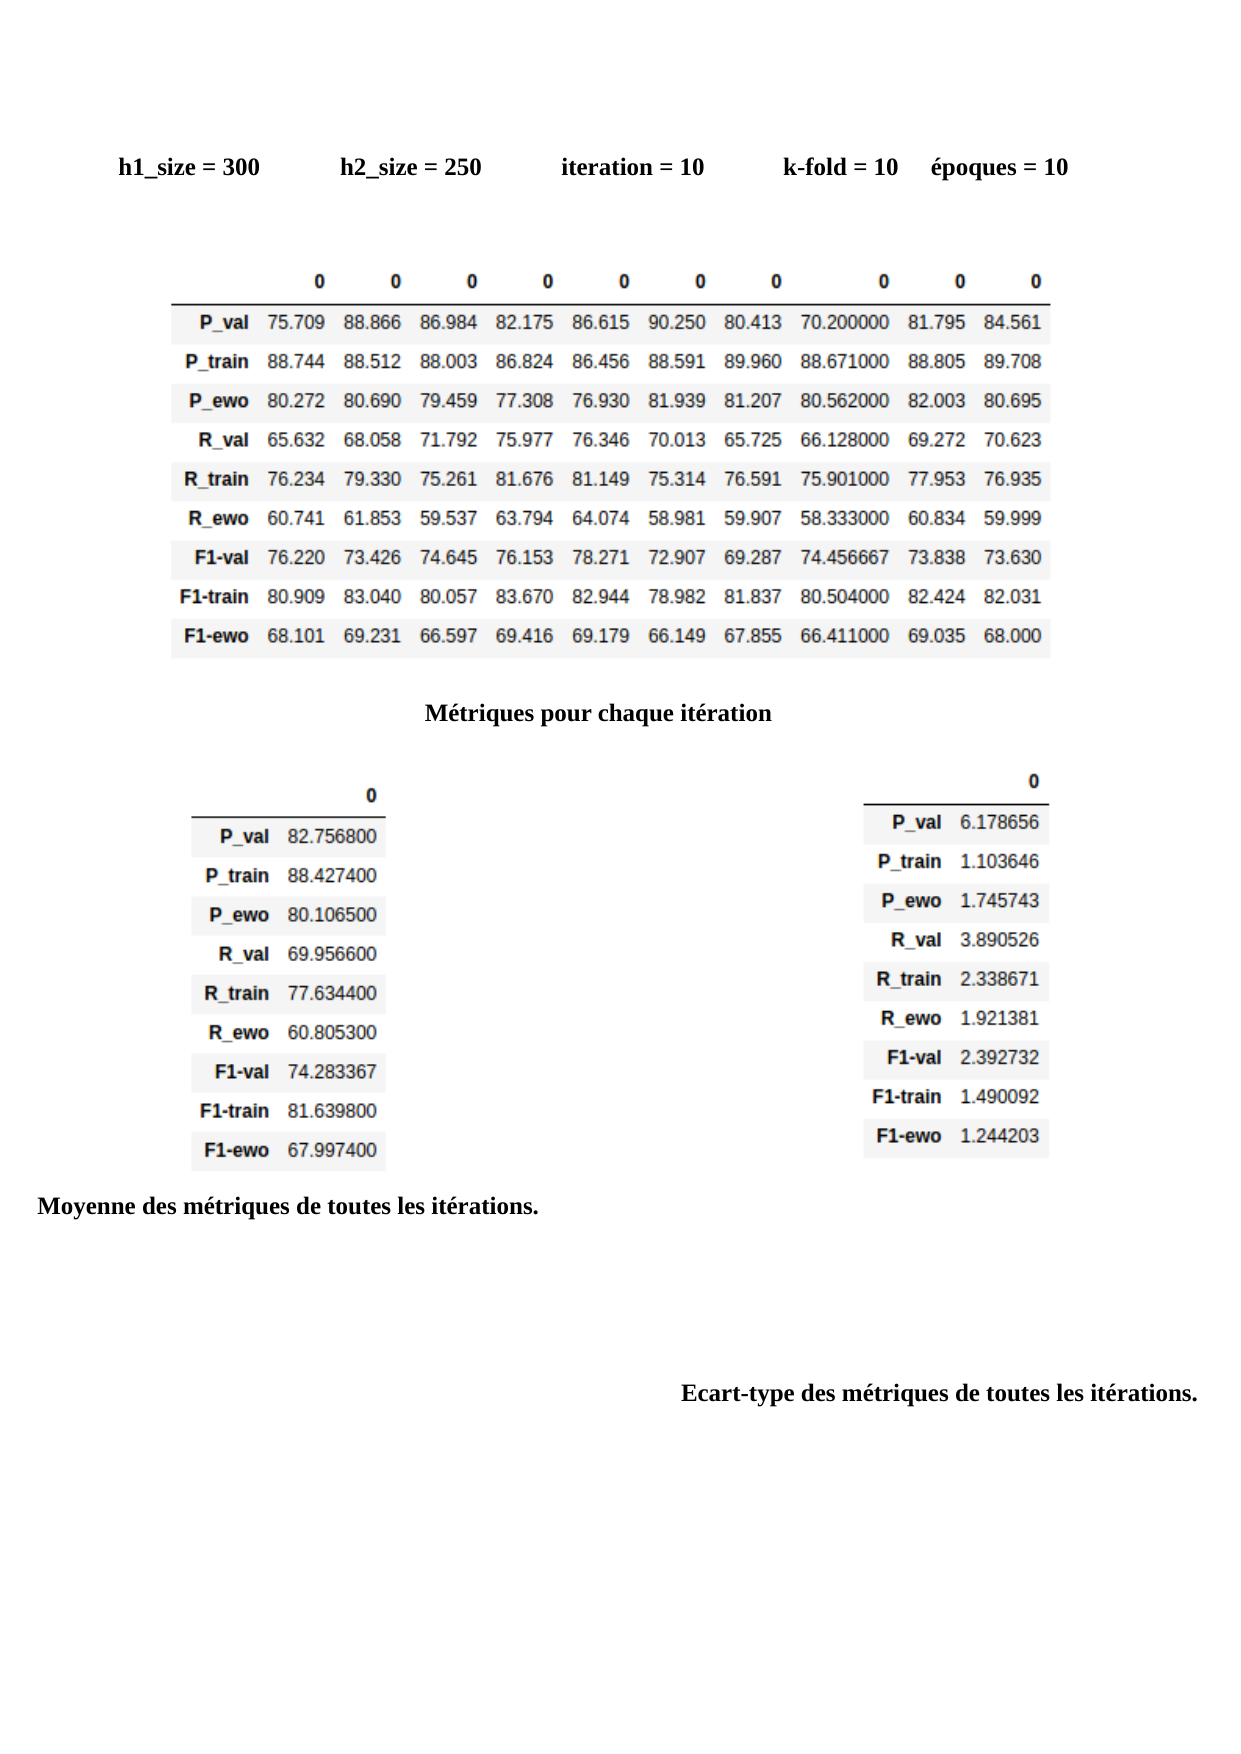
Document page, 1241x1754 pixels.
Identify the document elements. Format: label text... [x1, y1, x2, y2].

text h1_size = 300 h2_size = 250 iteration = 10 k-fold = 10 époques = 10 [118, 152, 1122, 180]
picture [176, 769, 408, 1176]
picture [159, 243, 1082, 671]
picture [846, 746, 1073, 1171]
